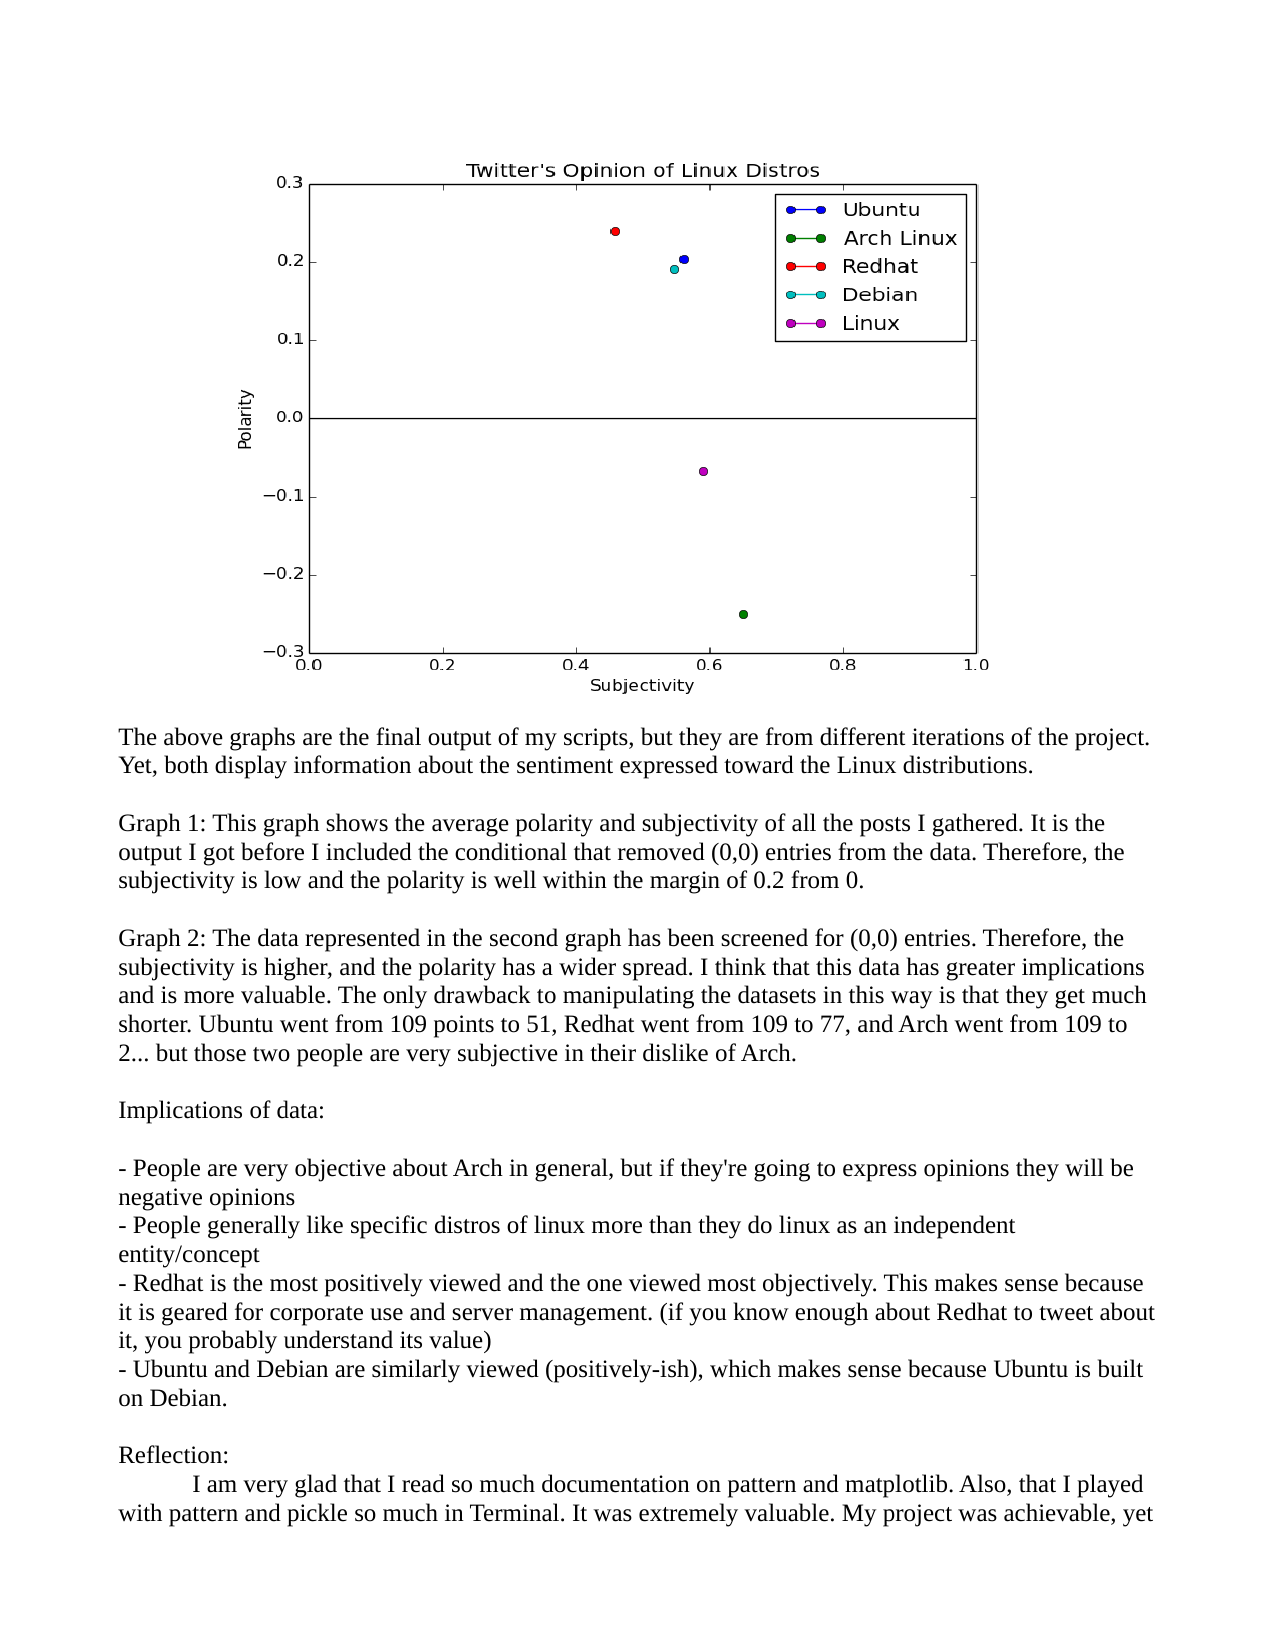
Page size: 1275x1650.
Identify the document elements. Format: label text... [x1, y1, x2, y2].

text - People generally like specific distros of linux more than they do linux as an independent entity/concept [118, 1211, 1157, 1268]
text Graph 1: This graph shows the average polarity and subjectivity of all the posts I gathered. It is the output I got before I included the conditional that removed (0,0) entries from the data. Therefore, the subjectivity is low and the polarity is well within the margin of 0.2 from 0. [118, 808, 1157, 894]
text - People are very objective about Arch in general, but if they're going to express opinions they will be negative opinions [118, 1153, 1157, 1211]
picture [202, 125, 1063, 711]
text The above graphs are the final output of my scripts, but they are from different iterations of the project. Yet, both display information about the sentiment expressed toward the Linux distributions. [118, 722, 1157, 779]
text Graph 2: The data represented in the second graph has been screened for (0,0) entries. Therefore, the subjectivity is higher, and the polarity has a wider spread. I think that this data has greater implications and is more valuable. The only drawback to manipulating the datasets in this way is that they get much shorter. Ubuntu went from 109 points to 51, Redhat went from 109 to 77, and Arch went from 109 to 2... but those two people are very subjective in their dislike of Arch. [118, 923, 1157, 1067]
text - Redhat is the most positively viewed and the one viewed most objectively. This makes sense because it is geared for corporate use and server management. (if you know enough about Redhat to tweet about it, you probably understand its value) [118, 1268, 1157, 1354]
text - Ubuntu and Debian are similarly viewed (positively-ish), which makes sense because Ubuntu is built on Debian. [118, 1354, 1157, 1412]
text Reflection: [118, 1441, 1157, 1469]
text I am very glad that I read so much documentation on pattern and matplotlib. Also, that I played with pattern and pickle so much in Terminal. It was extremely valuable. My project was achievable, yet [118, 1469, 1157, 1527]
text Implications of data: [118, 1096, 1157, 1124]
